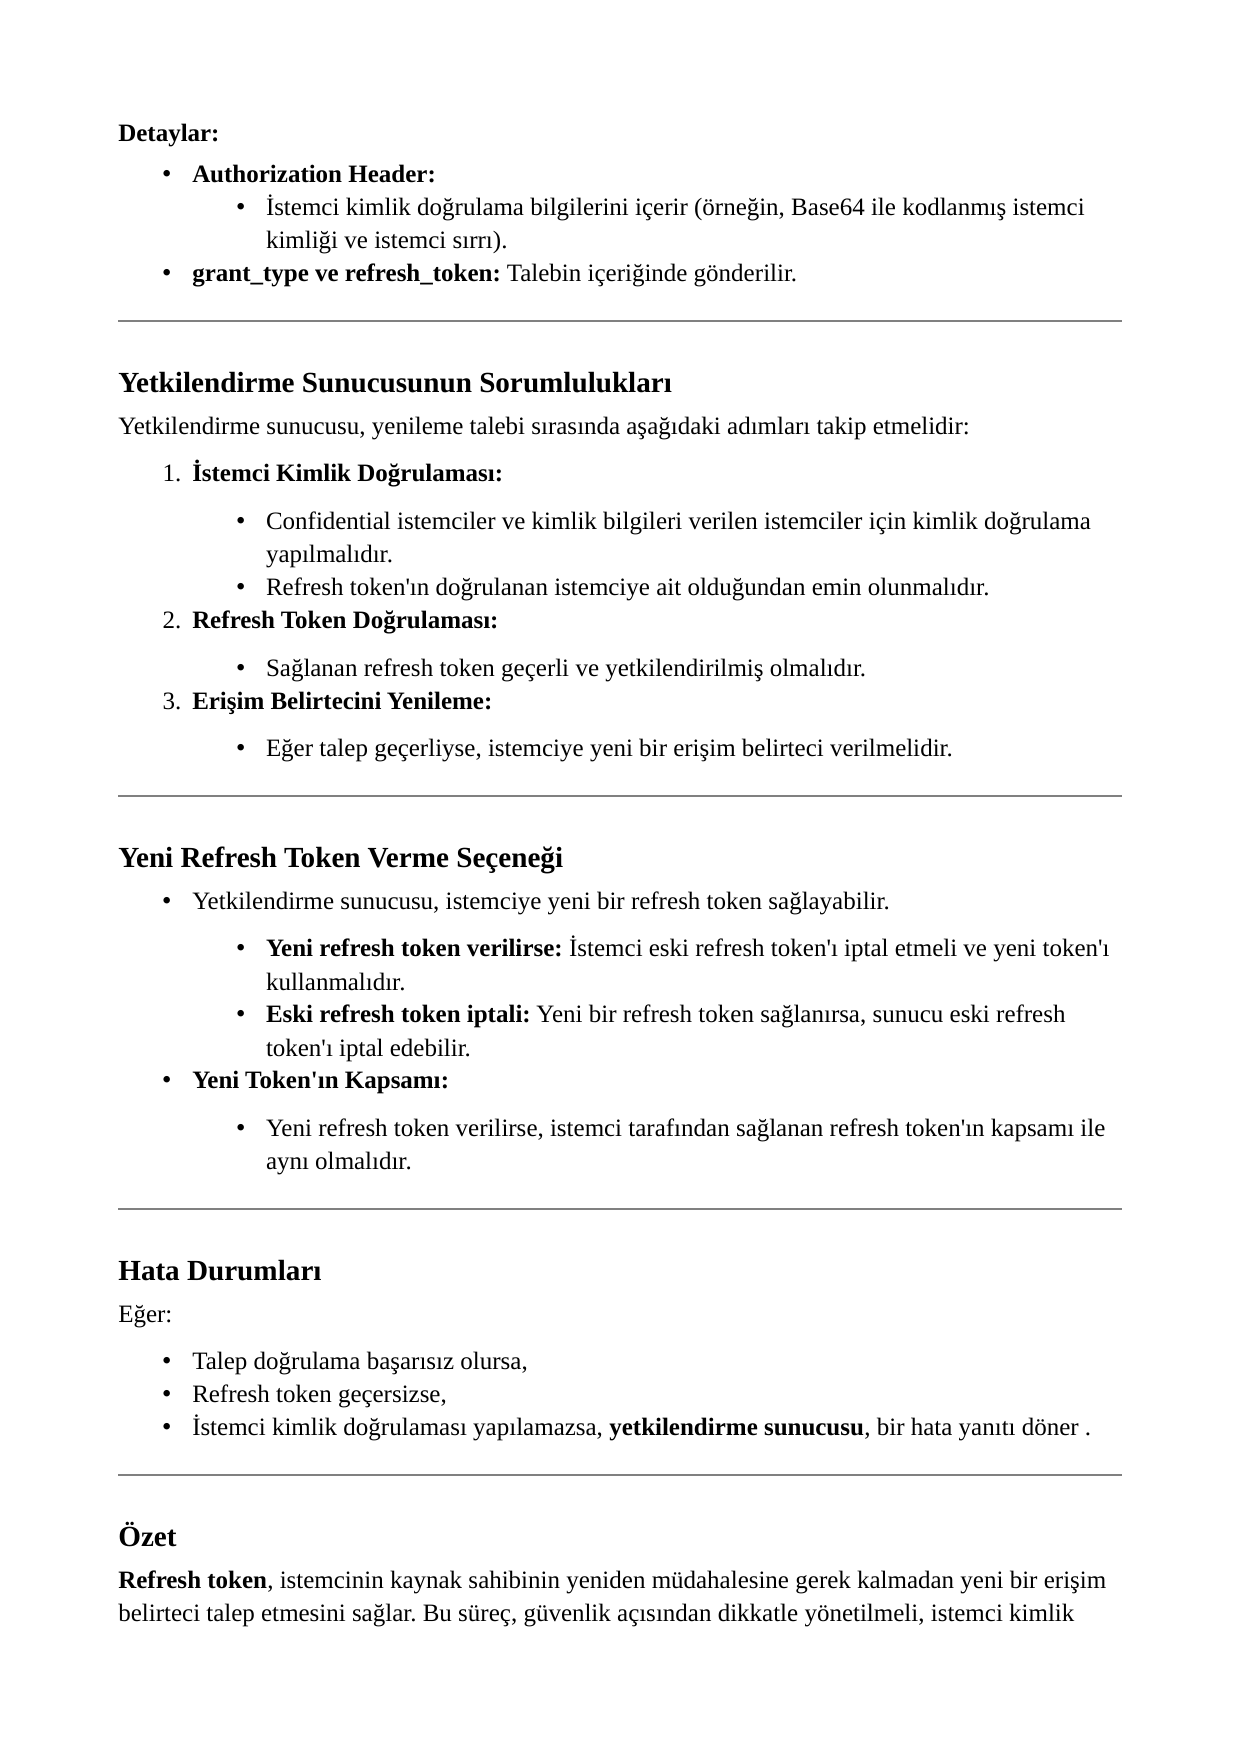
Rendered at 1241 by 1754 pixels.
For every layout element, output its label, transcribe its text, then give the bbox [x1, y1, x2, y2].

list İstemci kimlik doğrulama bilgilerini içerir (örneğin, Base64 ile kodlanmış istemci kimliği ve istemci sırrı). [236, 192, 1122, 254]
list Sağlanan refresh token geçerli ve yetkilendirilmiş olmalıdır. [236, 653, 1122, 682]
list Yetkilendirme sunucusu, istemciye yeni bir refresh token sağlayabilir. [162, 886, 1122, 915]
text Yetkilendirme sunucusu, yenileme talebi sırasında aşağıdaki adımları takip etmelidir: [118, 411, 1122, 440]
subtitle Yetkilendirme Sunucusunun Sorumlulukları [118, 365, 1122, 398]
list Eğer talep geçerliyse, istemciye yeni bir erişim belirteci verilmelidir. [236, 733, 1122, 762]
list Refresh token geçersizse, [162, 1379, 1122, 1408]
text Eğer: [118, 1299, 1122, 1327]
subtitle Özet [118, 1519, 1122, 1552]
subtitle Yeni Refresh Token Verme Seçeneği [118, 840, 1122, 873]
list Refresh token'ın doğrulanan istemciye ait olduğundan emin olunmalıdır. [236, 572, 1122, 601]
list grant_type ve refresh_token: Talebin içeriğinde gönderilir. [162, 258, 1122, 287]
list İstemci Kimlik Doğrulaması: [162, 458, 1122, 487]
list Authorization Header: [162, 159, 1122, 188]
text Refresh token, istemcinin kaynak sahibinin yeniden müdahalesine gerek kalmadan yeni bir erişim belirteci talep etmesini sağlar. Bu süreç, güvenlik açısından dikkatle yönetilmeli, istemci kimlik [118, 1565, 1122, 1627]
list Erişim Belirtecini Yenileme: [162, 686, 1122, 714]
list Refresh Token Doğrulaması: [162, 605, 1122, 634]
list Yeni refresh token verilirse, istemci tarafından sağlanan refresh token'ın kapsamı ile aynı olmalıdır. [236, 1113, 1122, 1175]
list Yeni refresh token verilirse: İstemci eski refresh token'ı iptal etmeli ve yeni token'ı kullanmalıdır. [236, 933, 1122, 995]
list Talep doğrulama başarısız olursa, [162, 1346, 1122, 1375]
list Confidential istemciler ve kimlik bilgileri verilen istemciler için kimlik doğrulama yapılmalıdır. [236, 506, 1122, 568]
subtitle Detaylar: [118, 118, 1122, 147]
subtitle Hata Durumları [118, 1253, 1122, 1286]
list Eski refresh token iptali: Yeni bir refresh token sağlanırsa, sunucu eski refresh token'ı iptal edebilir. [236, 999, 1122, 1061]
list İstemci kimlik doğrulaması yapılamazsa, yetkilendirme sunucusu, bir hata yanıtı döner . [162, 1412, 1122, 1441]
list Yeni Token'ın Kapsamı: [162, 1066, 1122, 1094]
